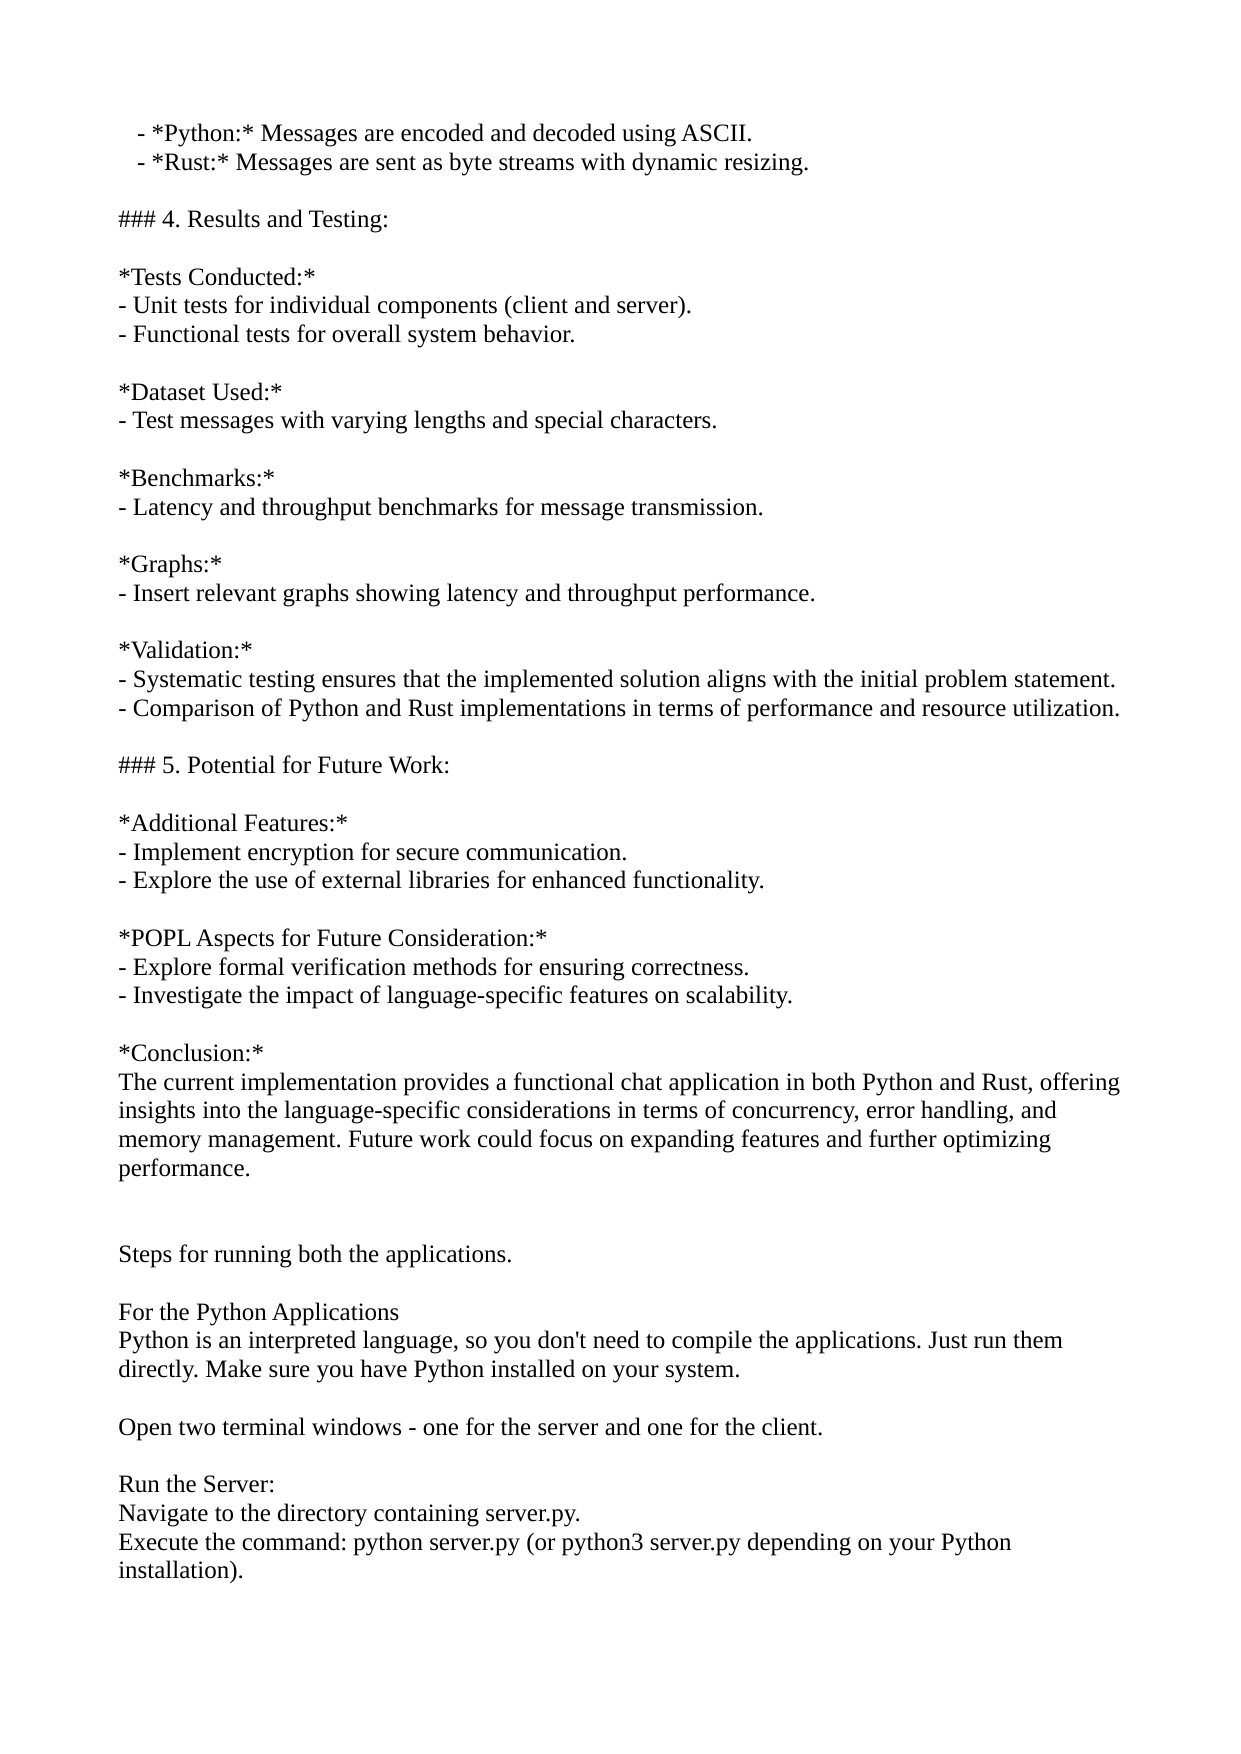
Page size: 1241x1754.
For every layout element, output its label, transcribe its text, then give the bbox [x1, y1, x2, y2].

text ### 5. Potential for Future Work: [118, 751, 1122, 779]
text - Functional tests for overall system behavior. [118, 319, 1122, 348]
text - Unit tests for individual components (client and server). [118, 291, 1122, 319]
text - Implement encryption for secure communication. [118, 837, 1122, 866]
text Run the Server: [118, 1469, 1122, 1498]
text Steps for running both the applications. [118, 1239, 1122, 1268]
text *Validation:* [118, 636, 1122, 664]
text Navigate to the directory containing server.py. [118, 1498, 1122, 1527]
text - Latency and throughput benchmarks for message transmission. [118, 492, 1122, 521]
text *Graphs:* [118, 549, 1122, 578]
text *Tests Conducted:* [118, 262, 1122, 291]
text ### 4. Results and Testing: [118, 204, 1122, 233]
text - Systematic testing ensures that the implemented solution aligns with the initial problem statement. [118, 664, 1122, 693]
text - Test messages with varying lengths and special characters. [118, 406, 1122, 434]
text *Dataset Used:* [118, 377, 1122, 406]
text Python is an interpreted language, so you don't need to compile the applications. Just run them directly. Make sure you have Python installed on your system. [118, 1326, 1122, 1383]
text *POPL Aspects for Future Consideration:* [118, 923, 1122, 952]
text - Explore formal verification methods for ensuring correctness. [118, 952, 1122, 981]
text For the Python Applications [118, 1297, 1122, 1326]
text - Insert relevant graphs showing latency and throughput performance. [118, 578, 1122, 607]
text Execute the command: python server.py (or python3 server.py depending on your Python installation). [118, 1527, 1122, 1584]
text - Investigate the impact of language-specific features on scalability. [118, 981, 1122, 1009]
text - *Rust:* Messages are sent as byte streams with dynamic resizing. [118, 147, 1122, 176]
text *Additional Features:* [118, 808, 1122, 837]
text - Explore the use of external libraries for enhanced functionality. [118, 866, 1122, 894]
text Open two terminal windows - one for the server and one for the client. [118, 1412, 1122, 1441]
text *Benchmarks:* [118, 463, 1122, 492]
text *Conclusion:* [118, 1038, 1122, 1067]
text - *Python:* Messages are encoded and decoded using ASCII. [118, 118, 1122, 147]
text The current implementation provides a functional chat application in both Python and Rust, offering insights into the language-specific considerations in terms of concurrency, error handling, and memory management. Future work could focus on expanding features and further optimizing performance. [118, 1067, 1122, 1182]
text - Comparison of Python and Rust implementations in terms of performance and resource utilization. [118, 693, 1122, 722]
